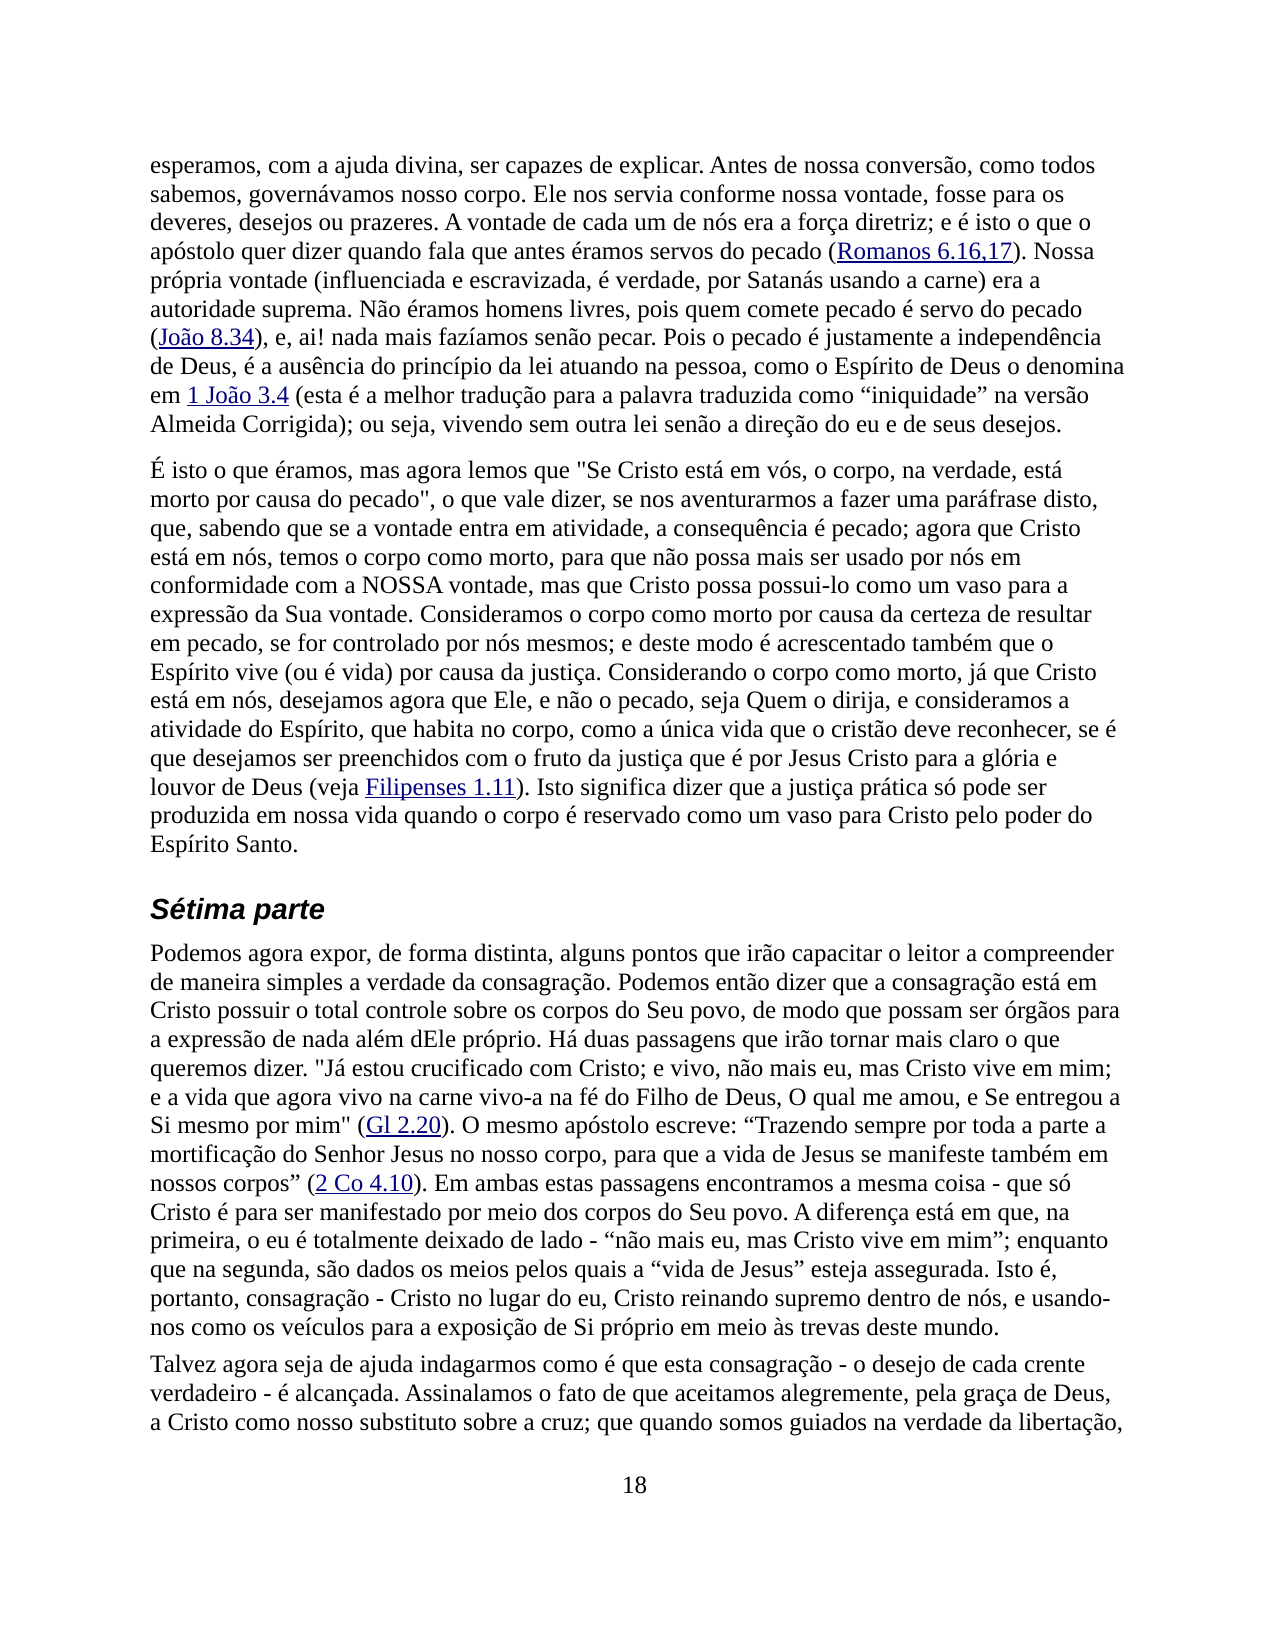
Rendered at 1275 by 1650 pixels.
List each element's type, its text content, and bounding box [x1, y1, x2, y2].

text esperamos, com a ajuda divina, ser capazes de explicar. Antes de nossa conversão, como todos sabemos, governávamos nosso corpo. Ele nos servia conforme nossa vontade, fosse para os deveres, desejos ou prazeres. A vontade de cada um de nós era a força diretriz; e é isto o que o apóstolo quer dizer quando fala que antes éramos servos do pecado (Romanos 6.16,17). Nossa própria vontade (influenciada e escravizada, é verdade, por Satanás usando a carne) era a autoridade suprema. Não éramos homens livres, pois quem comete pecado é servo do pecado (João 8.34), e, ai! nada mais fazíamos senão pecar. Pois o pecado é justamente a independência de Deus, é a ausência do princípio da lei atuando na pessoa, como o Espírito de Deus o denomina em 1 João 3.4 (esta é a melhor tradução para a palavra traduzida como “iniquidade” na versão Almeida Corrigida); ou seja, vivendo sem outra lei senão a direção do eu e de seus desejos. [150, 150, 1125, 437]
text Talvez agora seja de ajuda indagarmos como é que esta consagração - o desejo de cada crente verdadeiro - é alcançada. Assinalamos o fato de que aceitamos alegremente, pela graça de Deus, a Cristo como nosso substituto sobre a cruz; que quando somos guiados na verdade da libertação, [150, 1349, 1125, 1436]
subtitle Sétima parte [150, 892, 1125, 925]
text É isto o que éramos, mas agora lemos que "Se Cristo está em vós, o corpo, na verdade, está morto por causa do pecado", o que vale dizer, se nos aventurarmos a fazer uma paráfrase disto, que, sabendo que se a vontade entra em atividade, a consequência é pecado; agora que Cristo está em nós, temos o corpo como morto, para que não possa mais ser usado por nós em conformidade com a NOSSA vontade, mas que Cristo possa possui-lo como um vaso para a expressão da Sua vontade. Consideramos o corpo como morto por causa da certeza de resultar em pecado, se for controlado por nós mesmos; e deste modo é acrescentado também que o Espírito vive (ou é vida) por causa da justiça. Considerando o corpo como morto, já que Cristo está em nós, desejamos agora que Ele, e não o pecado, seja Quem o dirija, e consideramos a atividade do Espírito, que habita no corpo, como a única vida que o cristão deve reconhecer, se é que desejamos ser preenchidos com o fruto da justiça que é por Jesus Cristo para a glória e louvor de Deus (veja Filipenses 1.11). Isto significa dizer que a justiça prática só pode ser produzida em nossa vida quando o corpo é reservado como um vaso para Cristo pelo poder do Espírito Santo. [150, 455, 1125, 858]
text Podemos agora expor, de forma distinta, alguns pontos que irão capacitar o leitor a compreender de maneira simples a verdade da consagração. Podemos então dizer que a consagração está em Cristo possuir o total controle sobre os corpos do Seu povo, de modo que possam ser órgãos para a expressão de nada além dEle próprio. Há duas passagens que irão tornar mais claro o que queremos dizer. "Já estou crucificado com Cristo; e vivo, não mais eu, mas Cristo vive em mim; e a vida que agora vivo na carne vivo-a na fé do Filho de Deus, O qual me amou, e Se entregou a Si mesmo por mim" (Gl 2.20). O mesmo apóstolo escreve: “Trazendo sempre por toda a parte a mortificação do Senhor Jesus no nosso corpo, para que a vida de Jesus se manifeste também em nossos corpos” (2 Co 4.10). Em ambas estas passagens encontramos a mesma coisa - que só Cristo é para ser manifestado por meio dos corpos do Seu povo. A diferença está em que, na primeira, o eu é totalmente deixado de lado - “não mais eu, mas Cristo vive em mim”; enquanto que na segunda, são dados os meios pelos quais a “vida de Jesus” esteja assegurada. Isto é, portanto, consagração - Cristo no lugar do eu, Cristo reinando supremo dentro de nós, e usando-nos como os veículos para a exposição de Si próprio em meio às trevas deste mundo. [150, 938, 1125, 1340]
